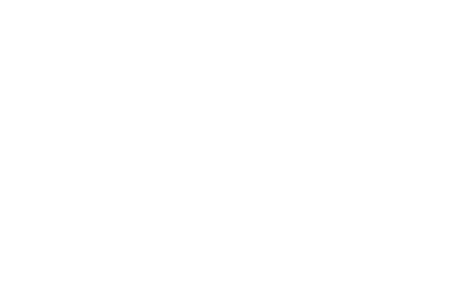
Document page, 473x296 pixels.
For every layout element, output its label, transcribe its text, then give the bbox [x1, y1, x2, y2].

table_header <o.kod> [0, 29, 472, 256]
